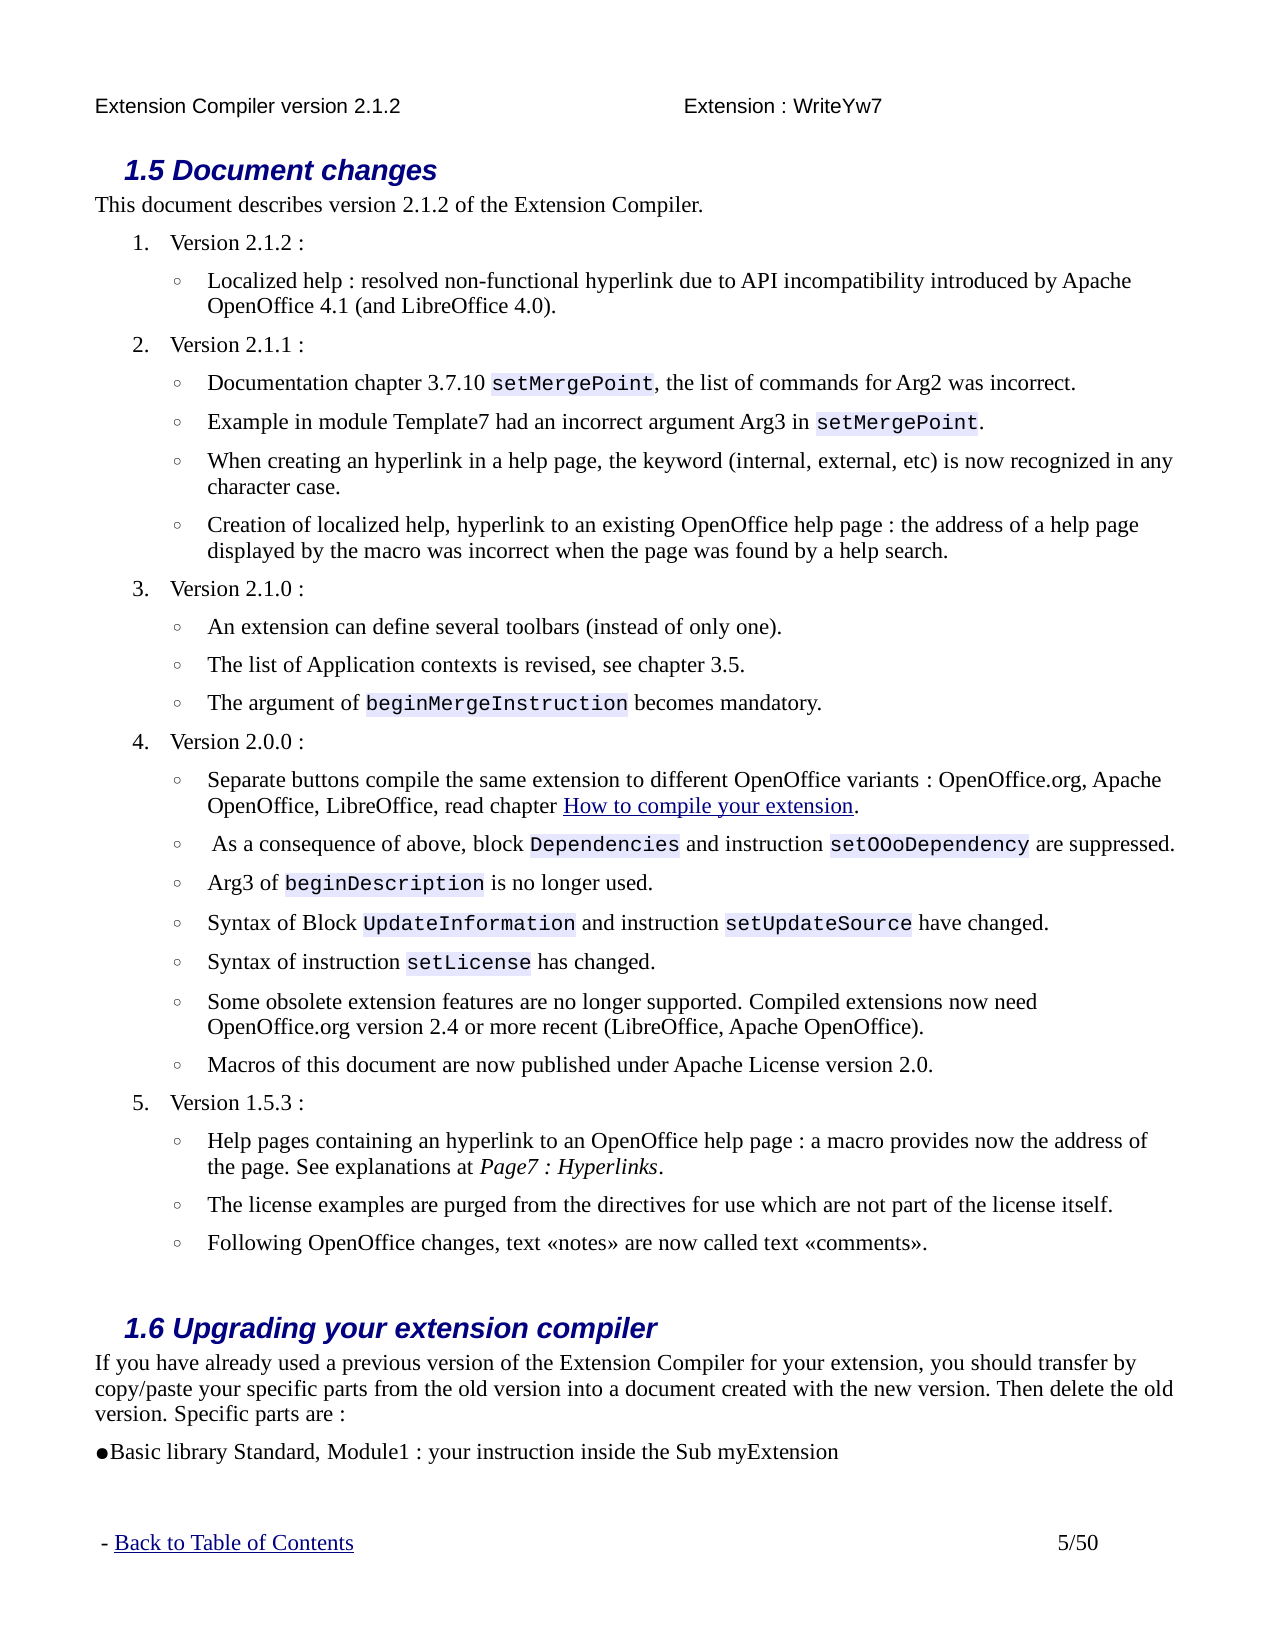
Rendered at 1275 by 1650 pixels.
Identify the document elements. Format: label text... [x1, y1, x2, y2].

list When creating an hyperlink in a help page, the keyword (internal, external, etc) is now recognized in any character case. [169, 448, 1181, 499]
text If you have already used a previous version of the Extension Compiler for your extension, you should transfer by copy/paste your specific parts from the old version into a document created with the new version. Then delete the old version. Specific parts are : [94, 1350, 1181, 1427]
list As a consequence of above, block Dependencies and instruction setOOoDependency are suppressed. [169, 831, 1181, 858]
list Syntax of Block UpdateInformation and instruction setUpdateSource have changed. [169, 909, 1181, 937]
list The license examples are purged from the directives for use which are not part of the license itself. [169, 1192, 1181, 1217]
list Creation of localized help, hyperlink to an existing OpenOffice help page : the address of a help page displayed by the macro was incorrect when the page was found by a help search. [169, 512, 1181, 563]
list Arg3 of beginDescription is no longer used. [169, 870, 1181, 897]
list Some obsolete extension features are no longer supported. Compiled extensions now need OpenOffice.org version 2.4 or more recent (LibreOffice, Apache OpenOffice). [169, 988, 1181, 1039]
list Documentation chapter 3.7.10 setMergePoint, the list of commands for Arg2 was incorrect. [169, 369, 1181, 396]
list Localized help : resolved non-functional hyperlink due to API incompatibility introduced by Apache OpenOffice 4.1 (and LibreOffice 4.0). [169, 268, 1181, 319]
list An extension can define several toolbars (instead of only one). [169, 613, 1181, 639]
list Example in module Template7 had an incorrect argument Arg3 in setMergePoint. [169, 409, 1181, 436]
list Version 2.0.0 : [132, 729, 1181, 754]
subtitle Upgrading your extension compiler [124, 1312, 1181, 1344]
list Separate buttons compile the same extension to different OpenOffice variants : OpenOffice.org, Apache OpenOffice, LibreOffice, read chapter How to compile your extension. [169, 767, 1181, 818]
list Following OpenOffice changes, text «notes» are now called text «comments». [169, 1230, 1181, 1255]
subtitle Document changes [124, 153, 1181, 186]
list Version 2.1.1 : [132, 331, 1181, 357]
text This document describes version 2.1.2 of the Extension Compiler. [94, 192, 1181, 217]
list Version 2.1.0 : [132, 576, 1181, 601]
list Syntax of instruction setLicense has changed. [169, 949, 1181, 976]
list Version 2.1.2 : [132, 230, 1181, 255]
list Version 1.5.3 : [132, 1090, 1181, 1116]
list The list of Application contexts is revised, see chapter 3.5. [169, 652, 1181, 677]
list Help pages containing an hyperlink to an OpenOffice help page : a macro provides now the address of the page. See explanations at Page7 : Hyperlinks. [169, 1128, 1181, 1179]
list Macros of this document are now published under Apache License version 2.0. [169, 1052, 1181, 1078]
list Basic library Standard, Module1 : your instruction inside the Sub myExtension [94, 1439, 1181, 1465]
list The argument of beginMergeInstruction becomes mandatory. [169, 689, 1181, 717]
